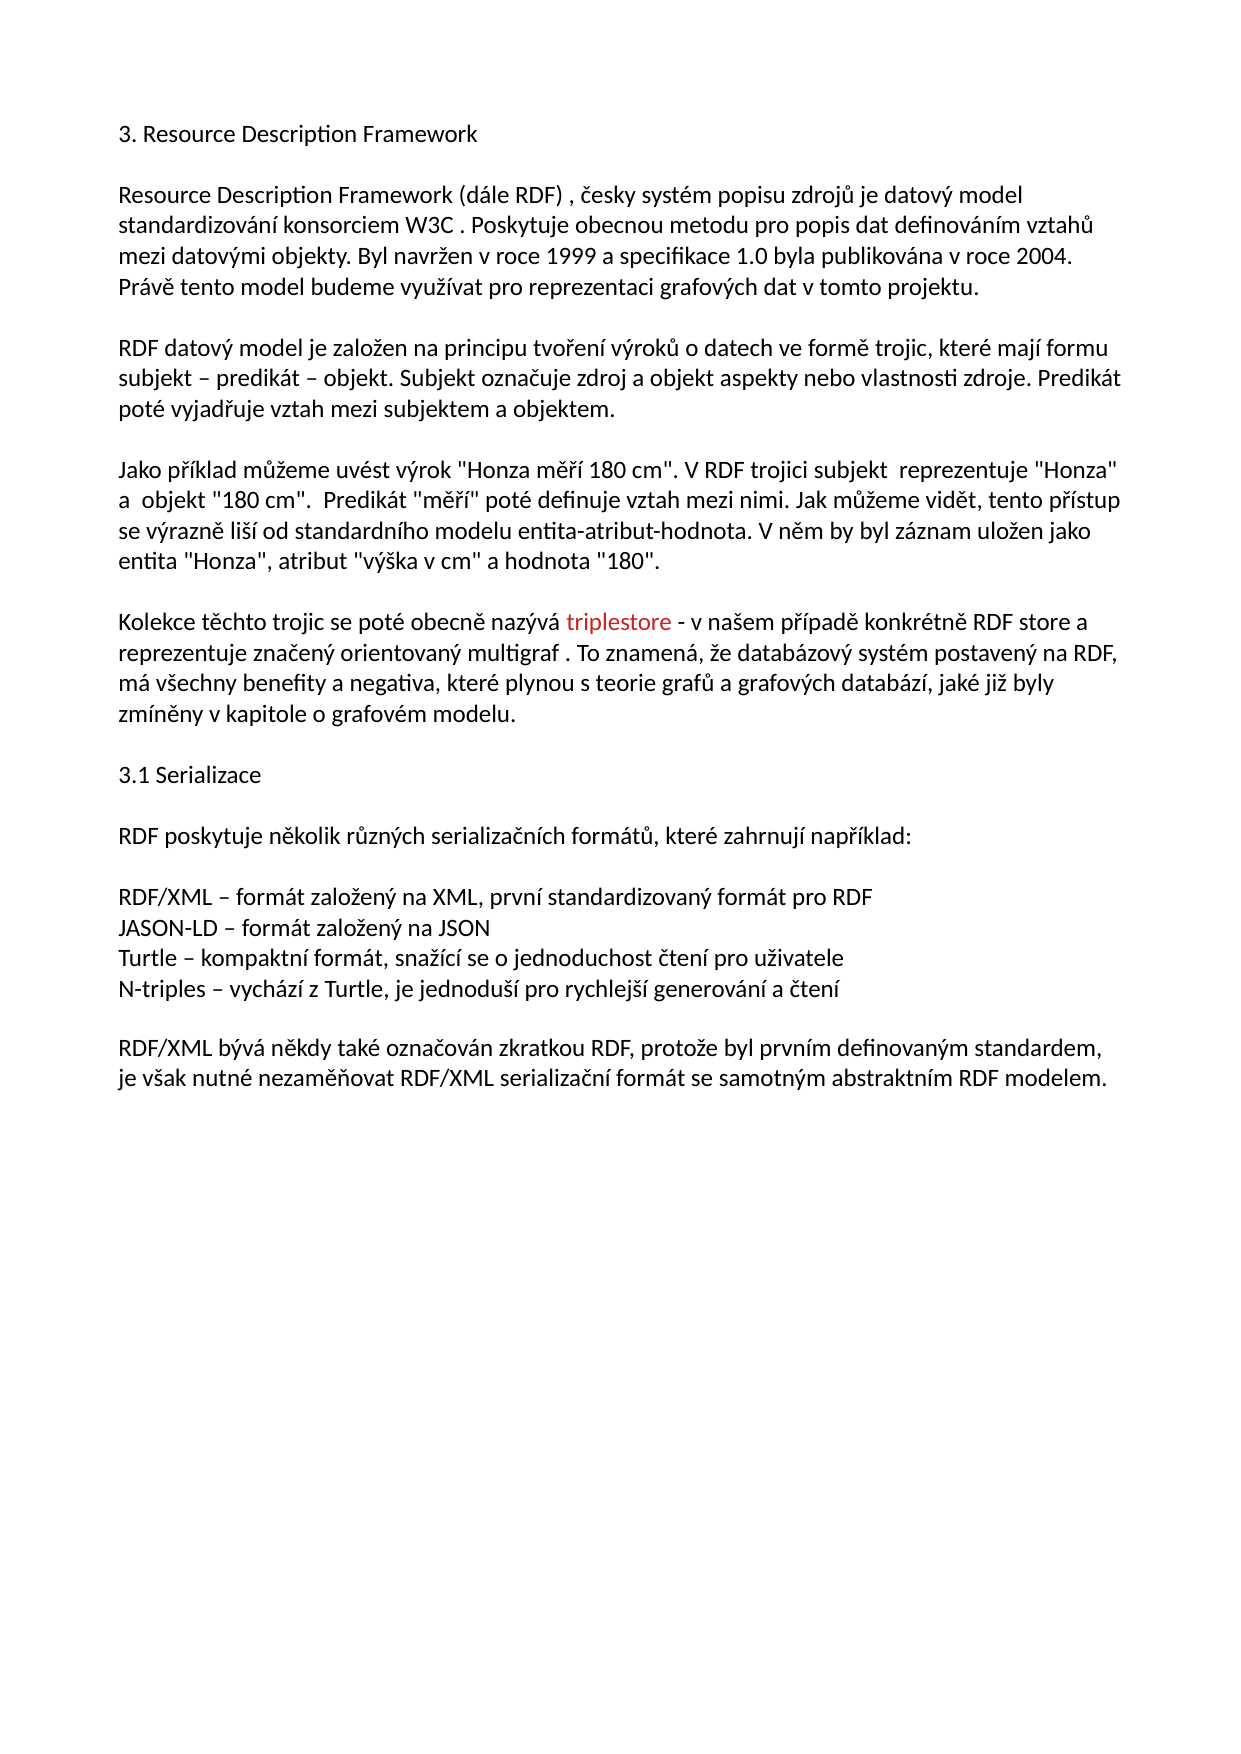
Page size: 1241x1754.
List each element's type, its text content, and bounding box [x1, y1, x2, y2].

text 3.1 Serializace [118, 759, 1122, 789]
text N-triples – vychází z Turtle, je jednoduší pro rychlejší generování a čtení [118, 973, 1122, 1003]
text Kolekce těchto trojic se poté obecně nazývá triplestore - v našem případě konkrétně RDF store a reprezentuje značený orientovaný multigraf . To znamená, že databázový systém postavený na RDF, má všechny benefity a negativa, které plynou s teorie grafů a grafových databází, jaké již byly zmíněny v kapitole o grafovém modelu. [118, 606, 1122, 728]
text RDF poskytuje několik různých serializačních formátů, které zahrnují například: [118, 820, 1122, 851]
text Turtle – kompaktní formát, snažící se o jednoduchost čtení pro uživatele [118, 942, 1122, 973]
text JASON-LD – formát založený na JSON [118, 912, 1122, 942]
text Resource Description Framework (dále RDF) , česky systém popisu zdrojů je datový model standardizování konsorciem W3C . Poskytuje obecnou metodu pro popis dat definováním vztahů mezi datovými objekty. Byl navržen v roce 1999 a specifikace 1.0 byla publikována v roce 2004. Právě tento model budeme využívat pro reprezentaci grafových dat v tomto projektu. [118, 179, 1122, 301]
text 3. Resource Description Framework [118, 118, 1122, 149]
text RDF datový model je založen na principu tvoření výroků o datech ve formě trojic, které mají formu subjekt – predikát – objekt. Subjekt označuje zdroj a objekt aspekty nebo vlastnosti zdroje. Predikát poté vyjadřuje vztah mezi subjektem a objektem. [118, 332, 1122, 423]
text RDF/XML – formát založený na XML, první standardizovaný formát pro RDF [118, 881, 1122, 912]
text Jako příklad můžeme uvést výrok "Honza měří 180 cm". V RDF trojici subjekt reprezentuje "Honza" a objekt "180 cm". Predikát "měří" poté definuje vztah mezi nimi. Jak můžeme vidět, tento přístup se výrazně liší od standardního modelu entita-atribut-hodnota. V něm by byl záznam uložen jako entita "Honza", atribut "výška v cm" a hodnota "180". [118, 454, 1122, 576]
text RDF/XML bývá někdy také označován zkratkou RDF, protože byl prvním definovaným standardem, je však nutné nezaměňovat RDF/XML serializační formát se samotným abstraktním RDF modelem. [118, 1032, 1122, 1093]
